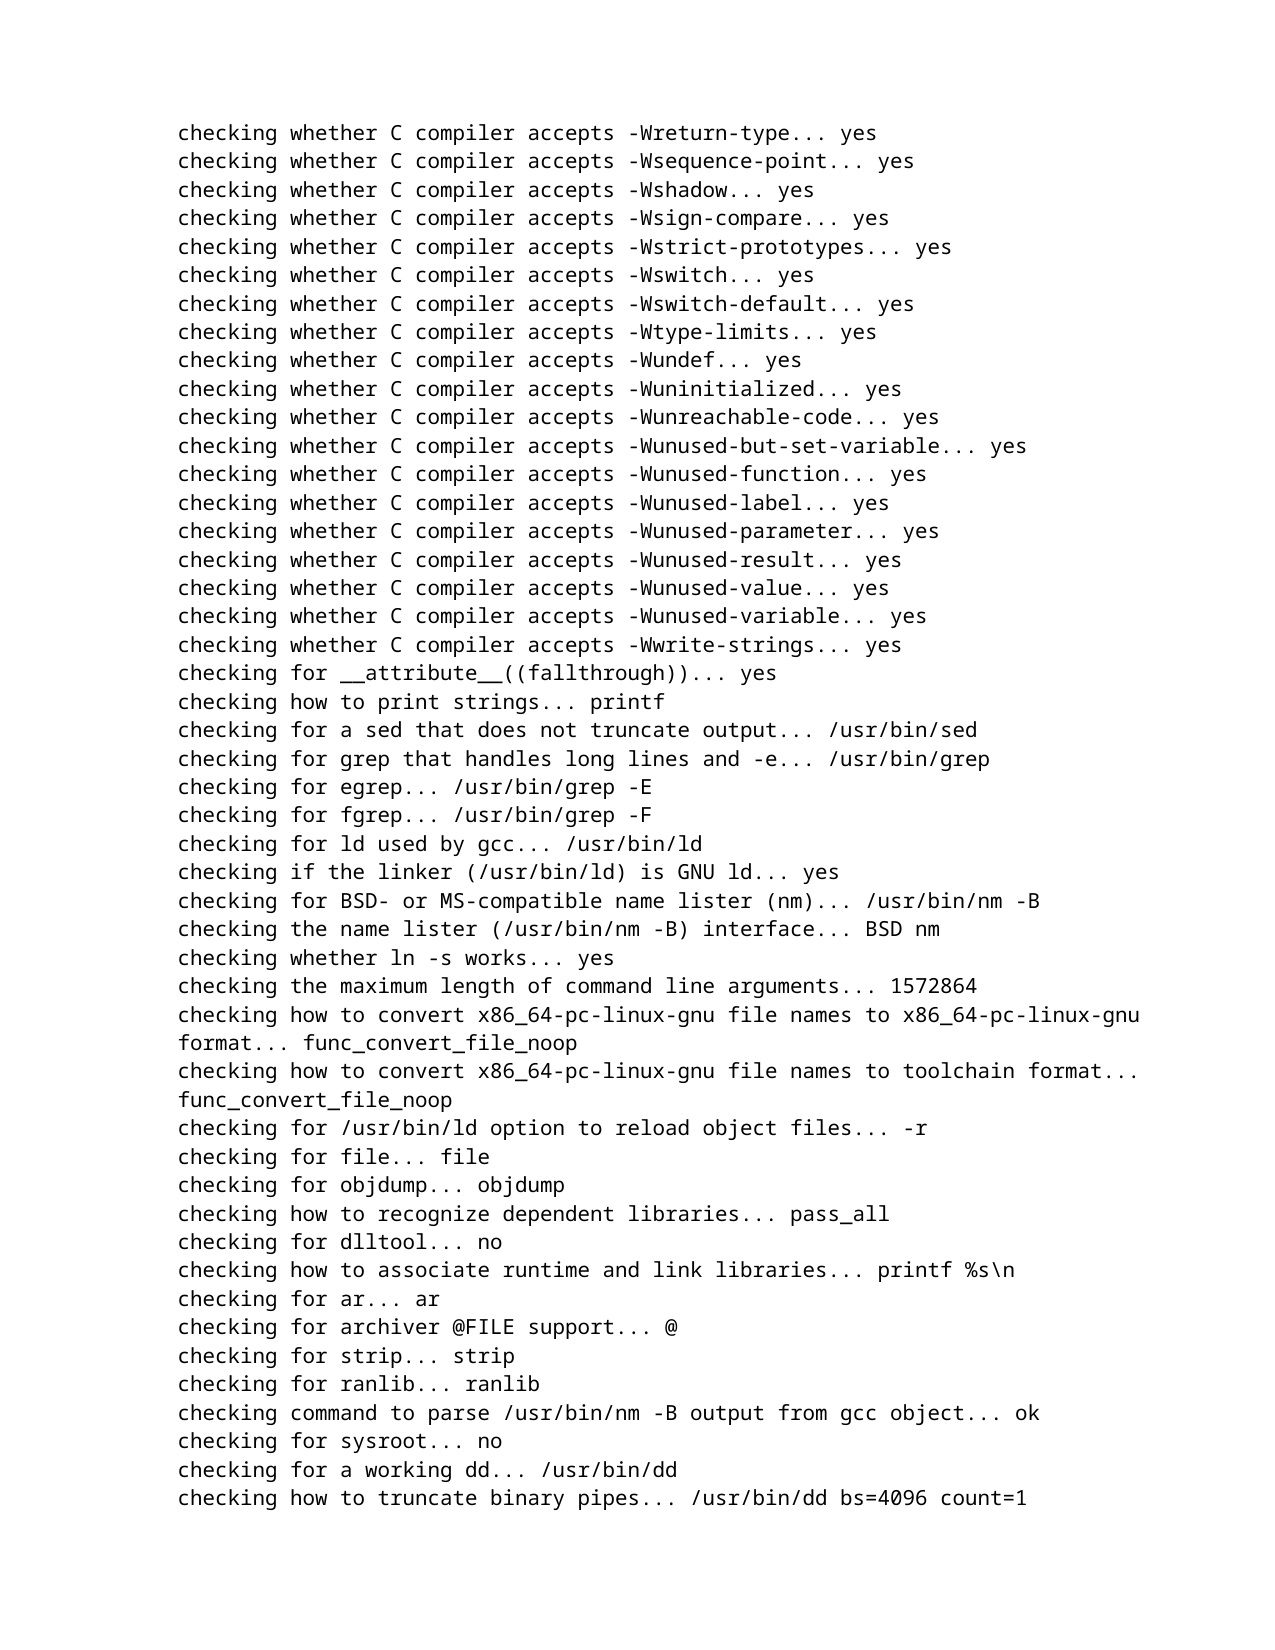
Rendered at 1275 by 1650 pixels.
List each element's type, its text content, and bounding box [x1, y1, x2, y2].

text checking whether C compiler accepts -Wshadow... yes [177, 175, 1186, 203]
text checking if the linker (/usr/bin/ld) is GNU ld... yes [177, 857, 1186, 886]
text checking whether C compiler accepts -Wsign-compare... yes [177, 203, 1186, 232]
text checking whether C compiler accepts -Wswitch-default... yes [177, 289, 1186, 317]
text checking whether C compiler accepts -Wunused-label... yes [177, 488, 1186, 516]
text checking for dlltool... no [177, 1227, 1186, 1256]
text checking the name lister (/usr/bin/nm -B) interface... BSD nm [177, 914, 1186, 943]
text checking whether C compiler accepts -Wunused-function... yes [177, 459, 1186, 488]
text checking whether C compiler accepts -Wunreachable-code... yes [177, 402, 1186, 431]
text checking for __attribute__((fallthrough))... yes [177, 658, 1186, 687]
text checking for a working dd... /usr/bin/dd [177, 1455, 1186, 1483]
text checking whether C compiler accepts -Wsequence-point... yes [177, 147, 1186, 175]
text checking for fgrep... /usr/bin/grep -F [177, 801, 1186, 829]
text checking for file... file [177, 1142, 1186, 1170]
text checking whether C compiler accepts -Wwrite-strings... yes [177, 630, 1186, 658]
text checking whether C compiler accepts -Wunused-variable... yes [177, 602, 1186, 630]
text checking how to recognize dependent libraries... pass_all [177, 1199, 1186, 1227]
text checking whether ln -s works... yes [177, 943, 1186, 971]
text checking whether C compiler accepts -Wuninitialized... yes [177, 374, 1186, 402]
text checking whether C compiler accepts -Wstrict-prototypes... yes [177, 232, 1186, 260]
text checking how to truncate binary pipes... /usr/bin/dd bs=4096 count=1 [177, 1483, 1186, 1512]
text checking for archiver @FILE support... @ [177, 1312, 1186, 1341]
text checking whether C compiler accepts -Wreturn-type... yes [177, 118, 1186, 147]
text checking how to convert x86_64-pc-linux-gnu file names to toolchain format... func_convert_file_noop [177, 1057, 1186, 1113]
text checking whether C compiler accepts -Wunused-parameter... yes [177, 516, 1186, 545]
text checking whether C compiler accepts -Wunused-result... yes [177, 545, 1186, 573]
text checking whether C compiler accepts -Wundef... yes [177, 346, 1186, 374]
text checking whether C compiler accepts -Wunused-value... yes [177, 573, 1186, 602]
text checking how to convert x86_64-pc-linux-gnu file names to x86_64-pc-linux-gnu format... func_convert_file_noop [177, 1000, 1186, 1057]
text checking for /usr/bin/ld option to reload object files... -r [177, 1113, 1186, 1142]
text checking for ld used by gcc... /usr/bin/ld [177, 829, 1186, 857]
text checking for egrep... /usr/bin/grep -E [177, 772, 1186, 801]
text checking the maximum length of command line arguments... 1572864 [177, 971, 1186, 1000]
text checking for objdump... objdump [177, 1170, 1186, 1199]
text checking how to print strings... printf [177, 687, 1186, 715]
text checking for grep that handles long lines and -e... /usr/bin/grep [177, 744, 1186, 772]
text checking whether C compiler accepts -Wunused-but-set-variable... yes [177, 431, 1186, 459]
text checking whether C compiler accepts -Wswitch... yes [177, 260, 1186, 289]
text checking for a sed that does not truncate output... /usr/bin/sed [177, 715, 1186, 744]
text checking for strip... strip [177, 1341, 1186, 1369]
text checking command to parse /usr/bin/nm -B output from gcc object... ok [177, 1398, 1186, 1426]
text checking how to associate runtime and link libraries... printf %s\n [177, 1256, 1186, 1284]
text checking for BSD- or MS-compatible name lister (nm)... /usr/bin/nm -B [177, 886, 1186, 914]
text checking whether C compiler accepts -Wtype-limits... yes [177, 317, 1186, 346]
text checking for sysroot... no [177, 1426, 1186, 1455]
text checking for ranlib... ranlib [177, 1369, 1186, 1398]
text checking for ar... ar [177, 1284, 1186, 1312]
